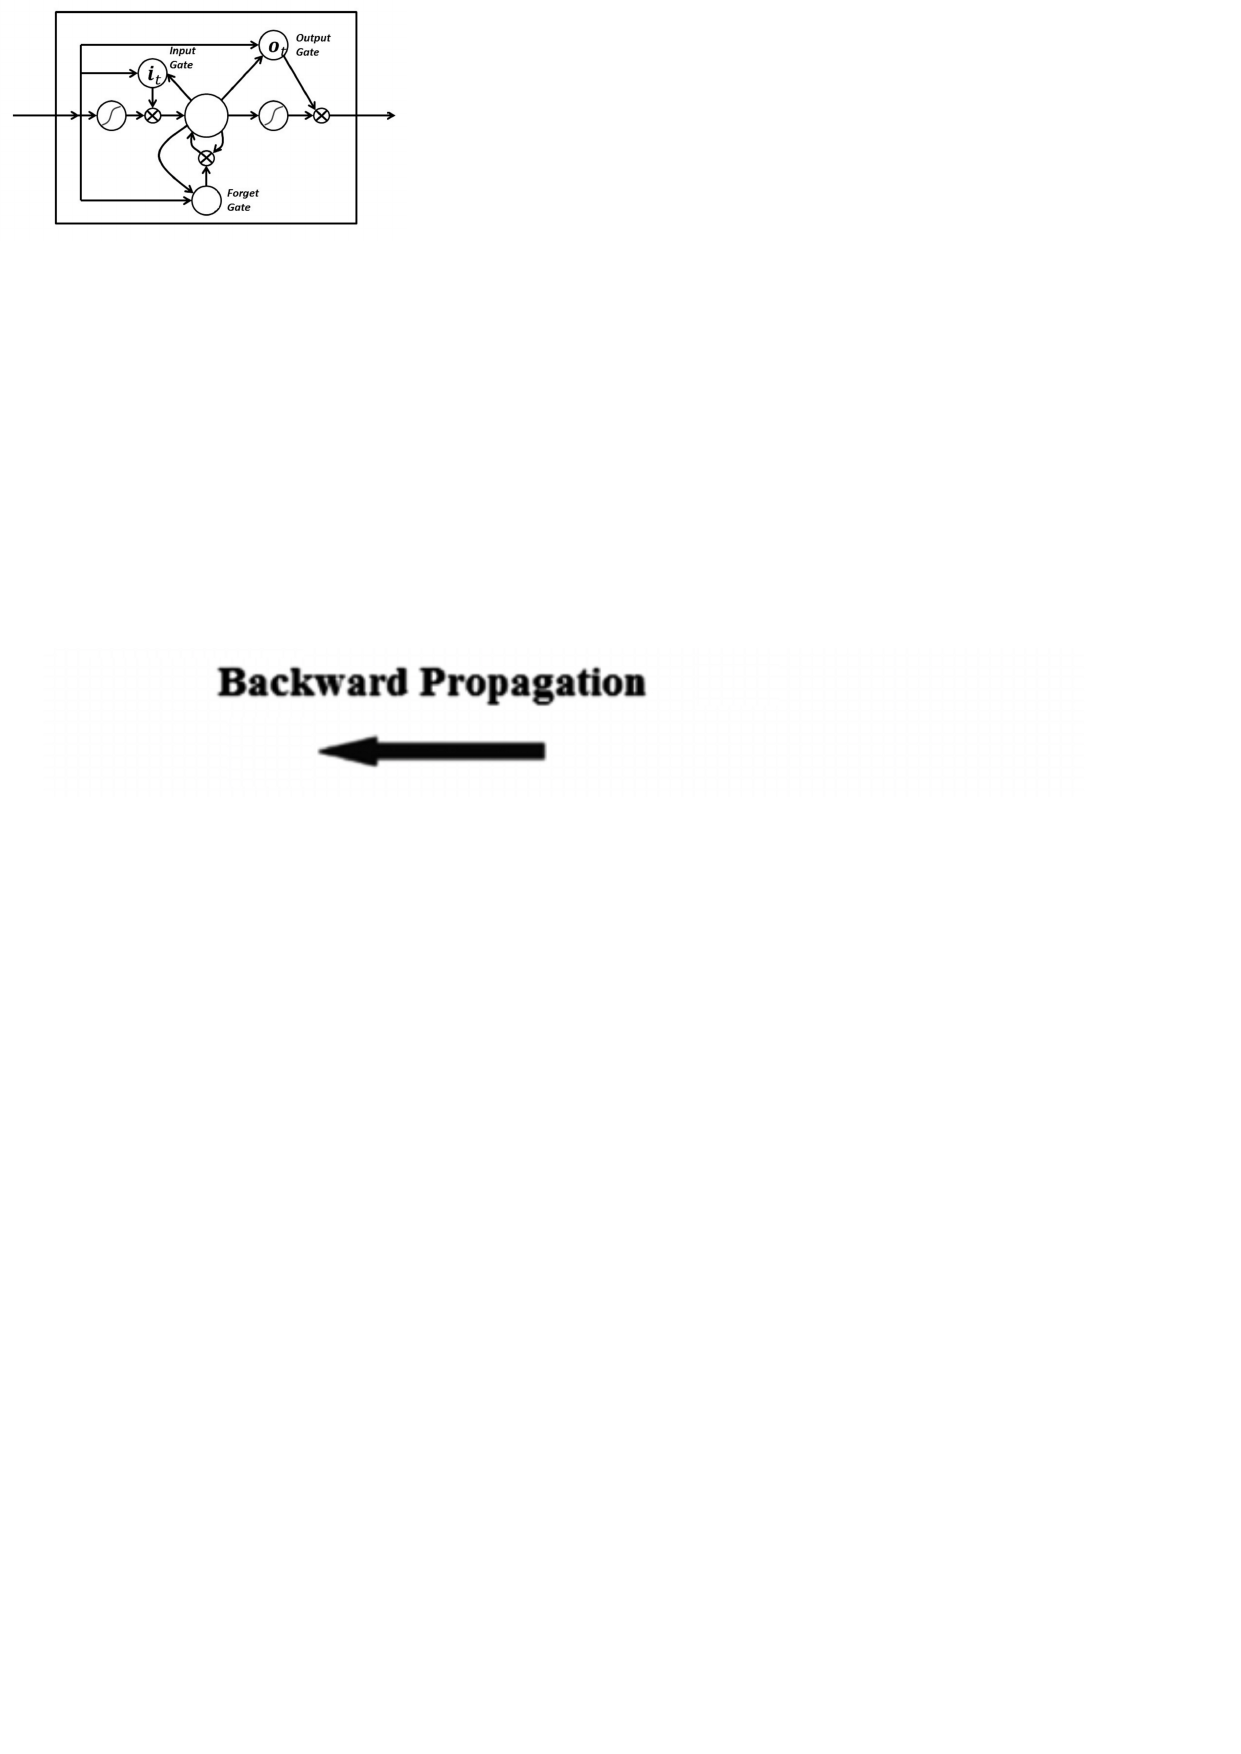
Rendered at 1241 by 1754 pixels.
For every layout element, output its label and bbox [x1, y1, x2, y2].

picture [0, 648, 1094, 797]
picture [0, 0, 407, 241]
